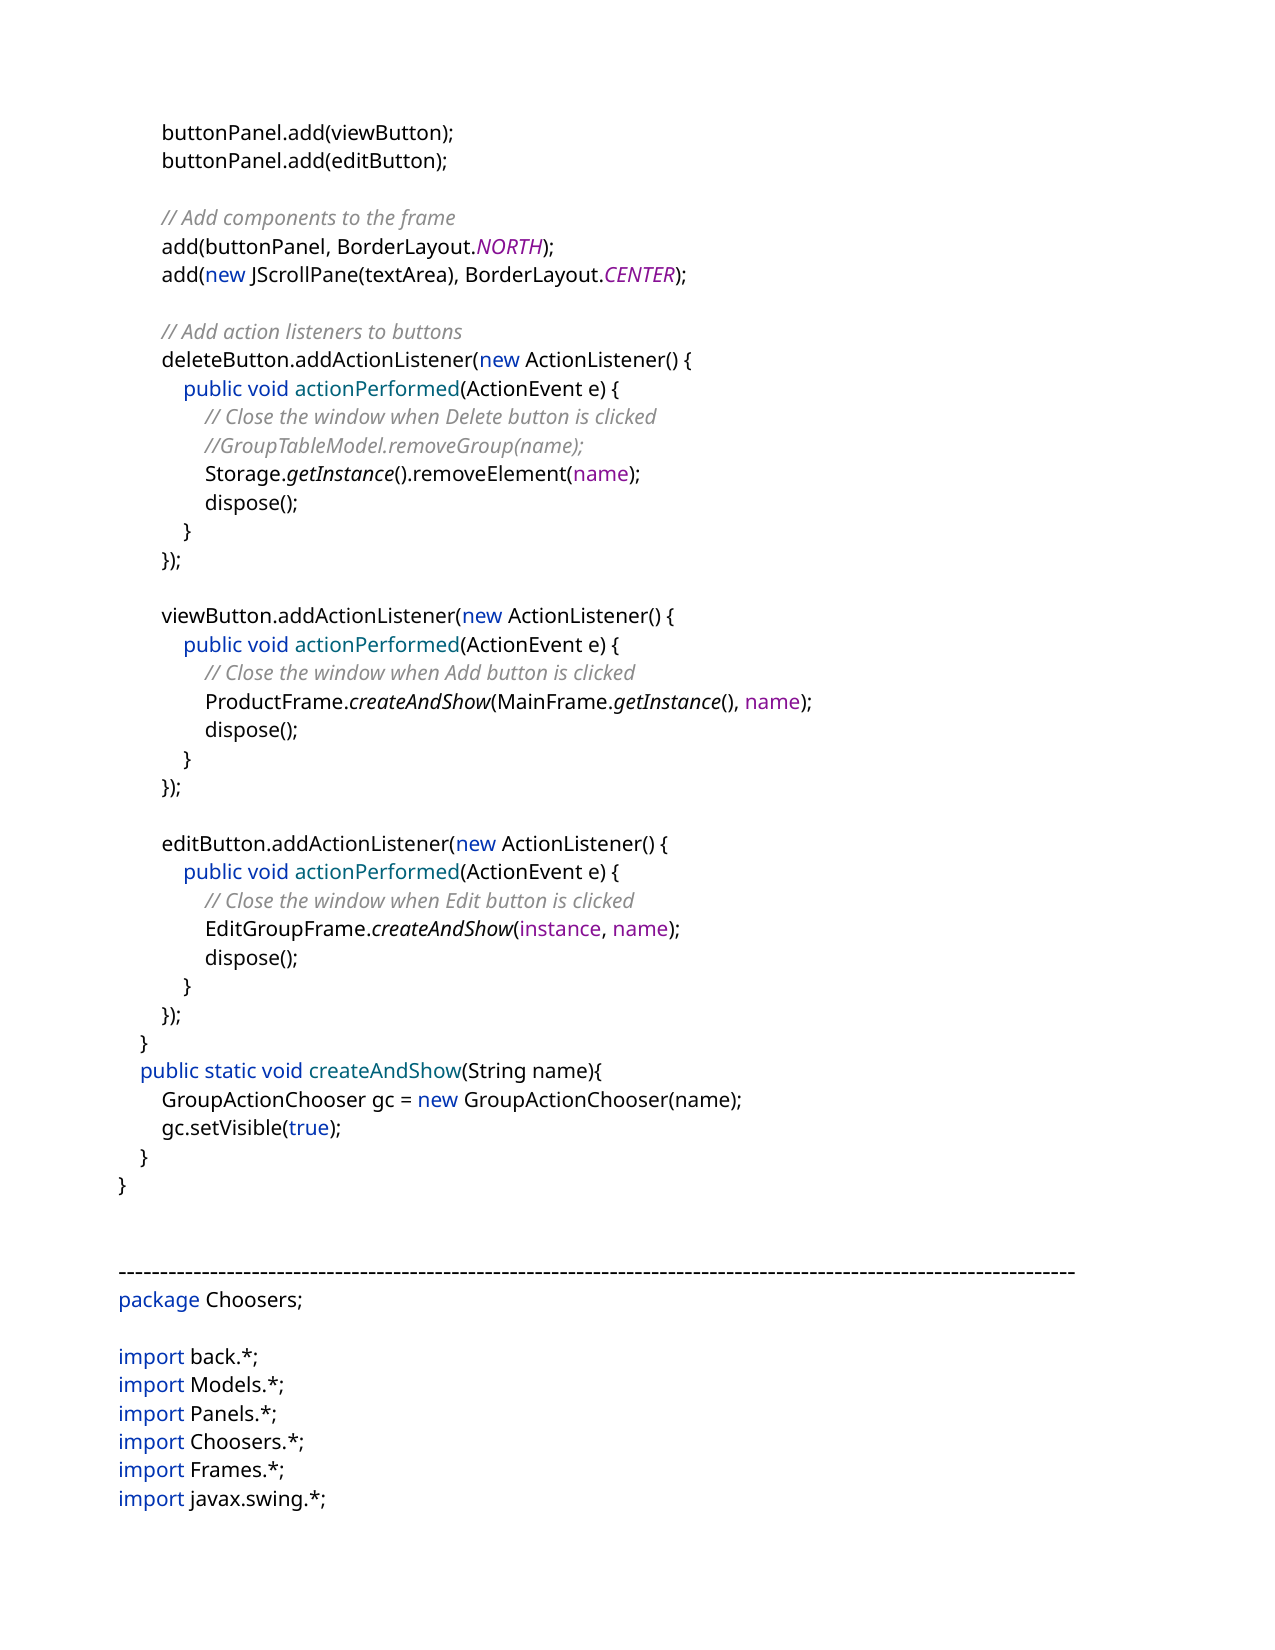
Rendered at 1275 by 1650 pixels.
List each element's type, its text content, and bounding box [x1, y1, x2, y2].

text ------------------------------------------------------------------------------------------------------------------- [118, 1256, 1157, 1285]
text package Choosers; import back.*; import Models.*; import Panels.*; import Choosers.*; import Frames.*; import javax.swing.*; [118, 1285, 1157, 1512]
text buttonPanel.add(viewButton); buttonPanel.add(editButton); // Add components to the frame add(buttonPanel, BorderLayout.NORTH); add(new JScrollPane(textArea), BorderLayout.CENTER); // Add action listeners to buttons deleteButton.addActionListener(new ActionListener() { public void actionPerformed(ActionEvent e) { // Close the window when Delete button is clicked //GroupTableModel.removeGroup(name); Storage.getInstance().removeElement(name); dispose(); } }); viewButton.addActionListener(new ActionListener() { public void actionPerformed(ActionEvent e) { // Close the window when Add button is clicked ProductFrame.createAndShow(MainFrame.getInstance(), name); dispose(); } }); editButton.addActionListener(new ActionListener() { public void actionPerformed(ActionEvent e) { // Close the window when Edit button is clicked EditGroupFrame.createAndShow(instance, name); dispose(); } }); } public static void createAndShow(String name){ GroupActionChooser gc = new GroupActionChooser(name); gc.setVisible(true); } } [118, 118, 1157, 1199]
